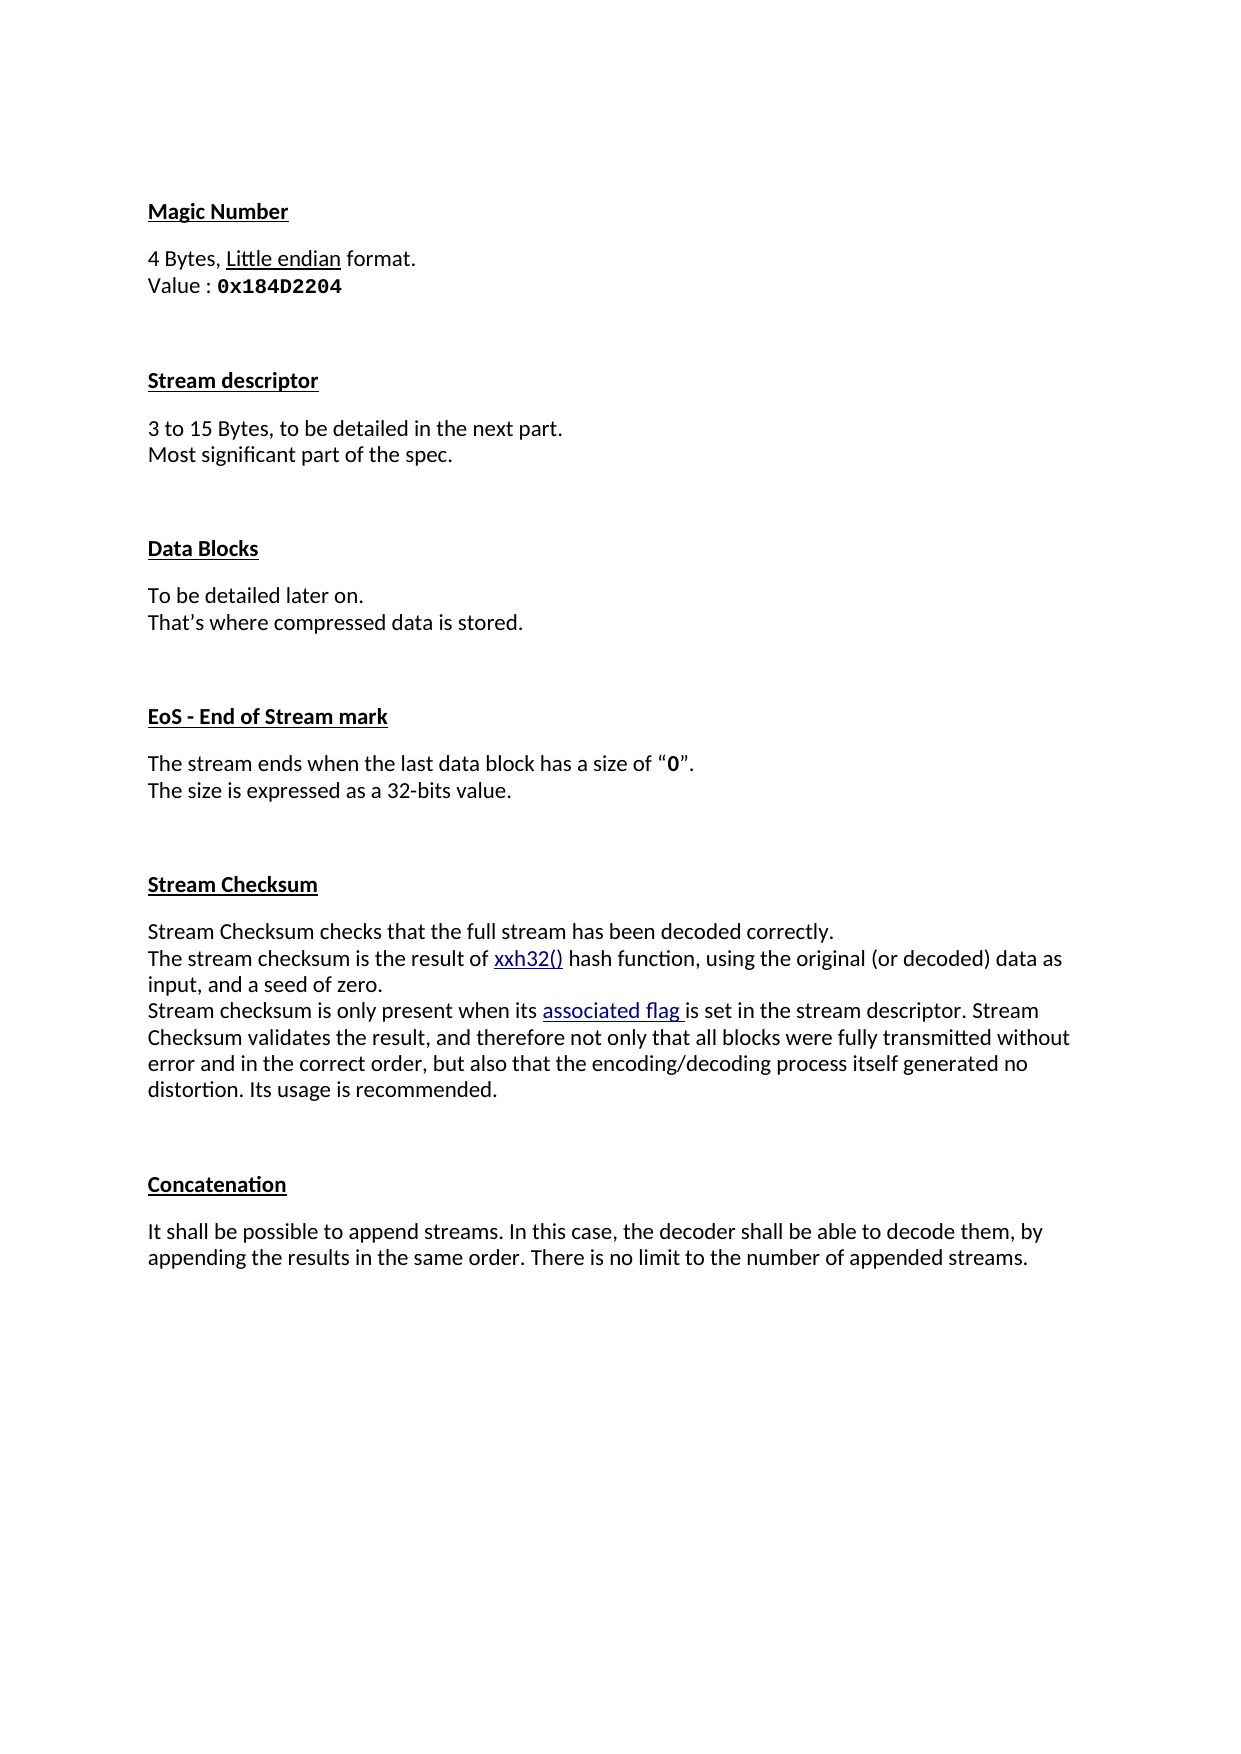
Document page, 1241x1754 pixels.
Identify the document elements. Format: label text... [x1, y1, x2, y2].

text Magic Number [148, 202, 1093, 225]
text Data Blocks [148, 539, 1093, 562]
text Concatenation [148, 1175, 1093, 1198]
text Stream Checksum checks that the full stream has been decoded correctly. The stream checksum is the result of xxh32() hash function, using the original (or decoded) data as input, and a seed of zero. Stream checksum is only present when its associated flag is set in the stream descriptor. Stream Checksum validates the result, and therefore not only that all blocks were fully transmitted without error and in the correct order, but also that the encoding/decoding process itself generated no distortion. Its usage is recommended. [148, 923, 1093, 1104]
text Stream descriptor [148, 372, 1093, 394]
text To be detailed later on. That’s where compressed data is stored. [148, 587, 1093, 636]
text Stream Checksum [148, 875, 1093, 898]
text 3 to 15 Bytes, to be detailed in the next part. Most significant part of the spec. [148, 419, 1093, 468]
text The stream ends when the last data block has a size of “0”. The size is expressed as a 32-bits value. [148, 755, 1093, 804]
text EoS - End of Stream mark [148, 707, 1093, 730]
text It shall be possible to append streams. In this case, the decoder shall be able to decode them, by appending the results in the same order. There is no limit to the number of appended streams. [148, 1222, 1093, 1272]
text 4 Bytes, Little endian format. Value : 0x184D2204 [148, 249, 1093, 299]
